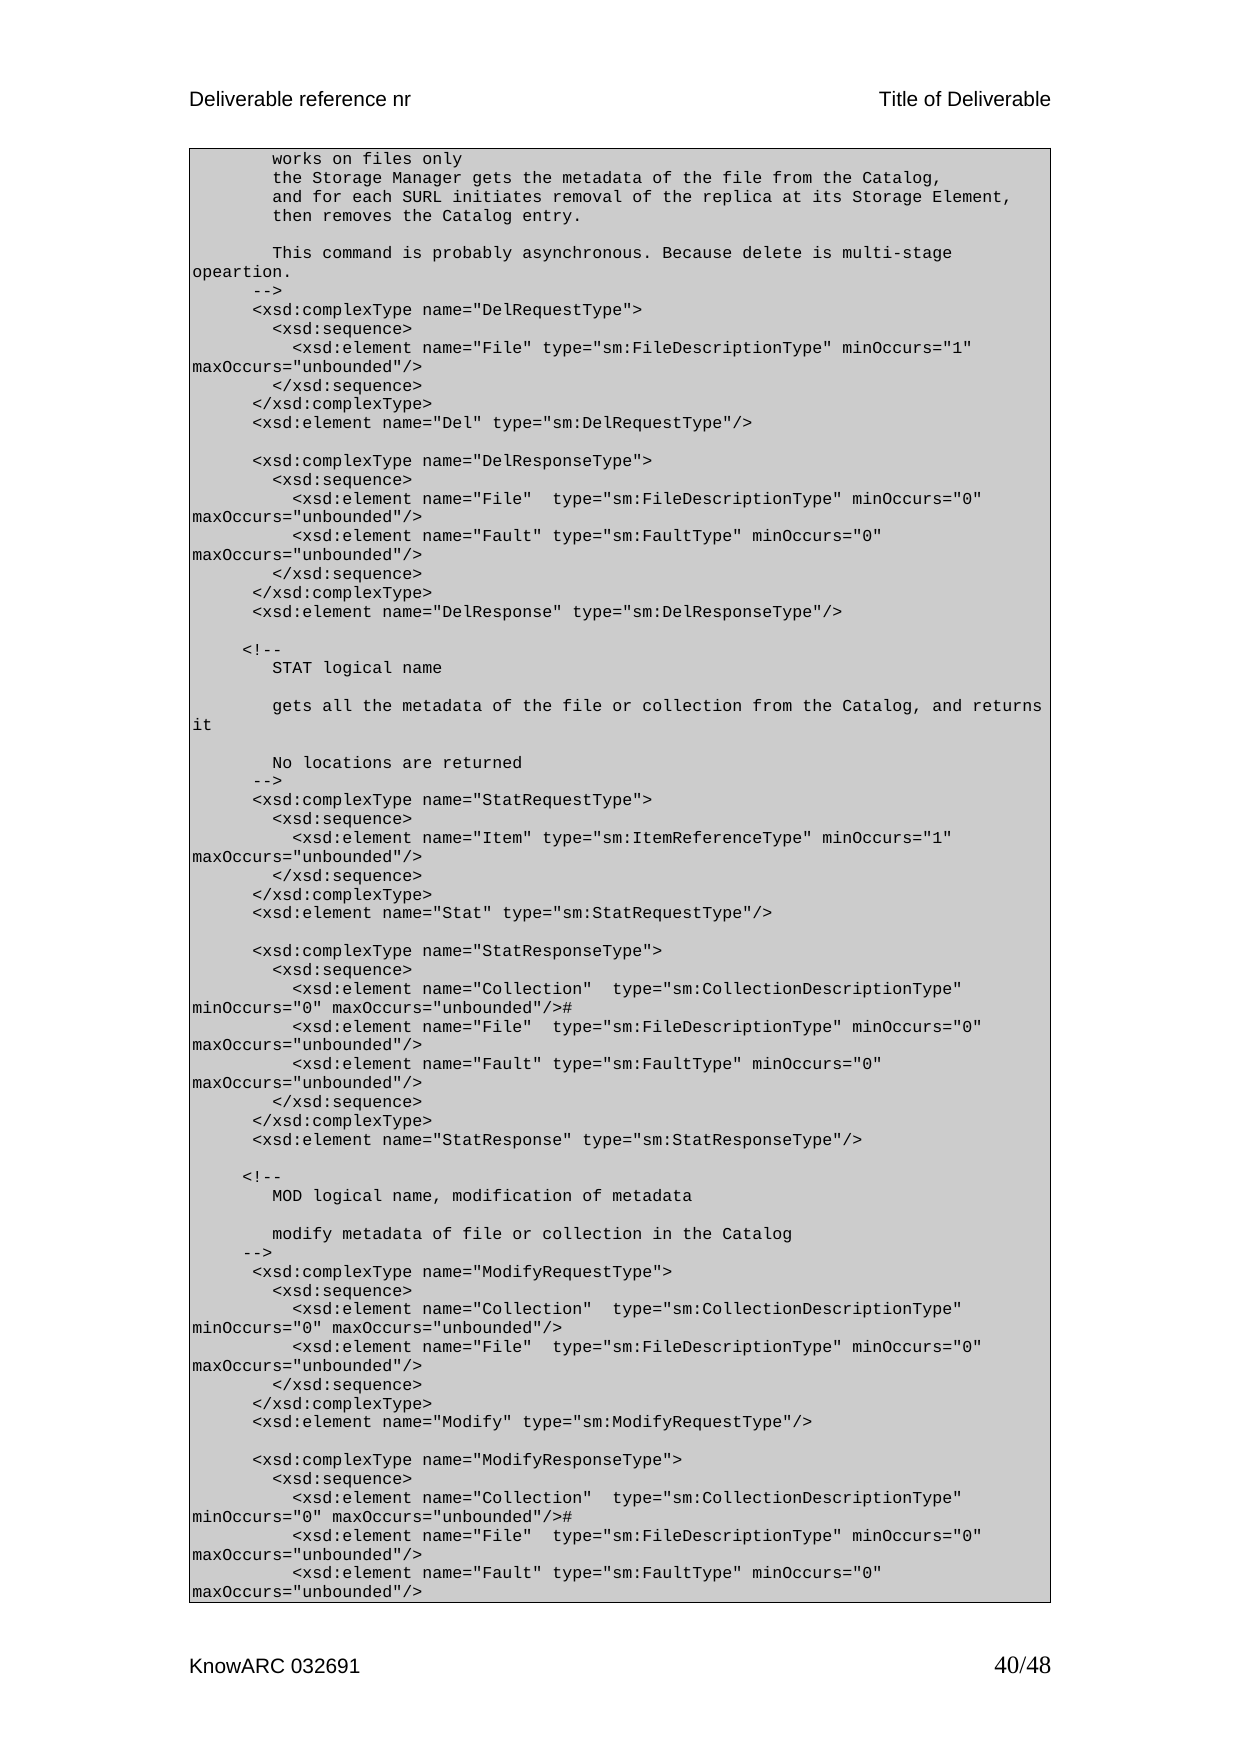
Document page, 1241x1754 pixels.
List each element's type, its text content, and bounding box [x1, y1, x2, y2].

text <xsd:element name="File" type="sm:FileDescriptionType" minOccurs="0" maxOccurs="unbounded"/> [190, 1015, 1050, 1053]
text </xsd:sequence> [190, 1373, 1050, 1392]
text </xsd:complexType> [190, 581, 1050, 600]
text <xsd:sequence> [190, 958, 1050, 977]
text <xsd:complexType name="DelRequestType"> [190, 298, 1050, 317]
text <xsd:element name="Modify" type="sm:ModifyRequestType"/> [190, 1411, 1050, 1430]
text <xsd:sequence> [190, 808, 1050, 826]
text <xsd:element name="DelResponse" type="sm:DelResponseType"/> [190, 600, 1050, 619]
text <xsd:sequence> [190, 317, 1050, 336]
text works on files only [190, 149, 1050, 167]
text <!-- [190, 638, 1050, 657]
text --> [190, 1241, 1050, 1260]
text gets all the metadata of the file or collection from the Catalog, and returns it [190, 694, 1050, 732]
text <xsd:element name="File" type="sm:FileDescriptionType" minOccurs="0" maxOccurs="unbounded"/> [190, 1336, 1050, 1373]
text This command is probably asynchronous. Because delete is multi-stage opeartion. [190, 242, 1050, 280]
text MOD logical name, modification of metadata [190, 1185, 1050, 1203]
text </xsd:sequence> [190, 374, 1050, 393]
text <xsd:element name="File" type="sm:FileDescriptionType" minOccurs="0" maxOccurs="unbounded"/> [190, 1524, 1050, 1562]
text <xsd:element name="Collection" type="sm:CollectionDescriptionType" minOccurs="0" maxOccurs="unbounded"/># [190, 977, 1050, 1015]
text <xsd:element name="Fault" type="sm:FaultType" minOccurs="0" maxOccurs="unbounded"/> [190, 1053, 1050, 1090]
text <xsd:complexType name="StatResponseType"> [190, 939, 1050, 958]
text </xsd:sequence> [190, 562, 1050, 581]
text </xsd:complexType> [190, 1392, 1050, 1411]
text <xsd:element name="StatResponse" type="sm:StatResponseType"/> [190, 1128, 1050, 1147]
text and for each SURL initiates removal of the replica at its Storage Element, [190, 185, 1050, 204]
text <!-- [190, 1166, 1050, 1185]
text </xsd:complexType> [190, 883, 1050, 902]
text <xsd:sequence> [190, 1279, 1050, 1298]
text <xsd:element name="Fault" type="sm:FaultType" minOccurs="0" maxOccurs="unbounded"/> [190, 525, 1050, 562]
text <xsd:complexType name="ModifyResponseType"> [190, 1449, 1050, 1467]
text <xsd:element name="Collection" type="sm:CollectionDescriptionType" minOccurs="0" maxOccurs="unbounded"/># [190, 1486, 1050, 1524]
text <xsd:complexType name="StatRequestType"> [190, 789, 1050, 808]
text </xsd:complexType> [190, 1109, 1050, 1128]
text --> [190, 280, 1050, 298]
text <xsd:element name="Fault" type="sm:FaultType" minOccurs="0" maxOccurs="unbounded"/> [190, 1562, 1050, 1602]
text <xsd:element name="File" type="sm:FileDescriptionType" minOccurs="1" maxOccurs="unbounded"/> [190, 336, 1050, 374]
text <xsd:sequence> [190, 468, 1050, 487]
text <xsd:sequence> [190, 1467, 1050, 1486]
text STAT logical name [190, 657, 1050, 676]
text <xsd:element name="Item" type="sm:ItemReferenceType" minOccurs="1" maxOccurs="unbounded"/> [190, 826, 1050, 864]
text </xsd:sequence> [190, 1090, 1050, 1109]
text then removes the Catalog entry. [190, 204, 1050, 223]
text </xsd:sequence> [190, 864, 1050, 883]
text <xsd:complexType name="ModifyRequestType"> [190, 1260, 1050, 1279]
text <xsd:element name="Stat" type="sm:StatRequestType"/> [190, 902, 1050, 921]
text No locations are returned [190, 751, 1050, 770]
text <xsd:element name="File" type="sm:FileDescriptionType" minOccurs="0" maxOccurs="unbounded"/> [190, 487, 1050, 525]
text the Storage Manager gets the metadata of the file from the Catalog, [190, 167, 1050, 185]
text <xsd:element name="Del" type="sm:DelRequestType"/> [190, 412, 1050, 431]
text <xsd:complexType name="DelResponseType"> [190, 449, 1050, 468]
text </xsd:complexType> [190, 393, 1050, 412]
text modify metadata of file or collection in the Catalog [190, 1222, 1050, 1241]
text <xsd:element name="Collection" type="sm:CollectionDescriptionType" minOccurs="0" maxOccurs="unbounded"/> [190, 1298, 1050, 1336]
text --> [190, 770, 1050, 789]
